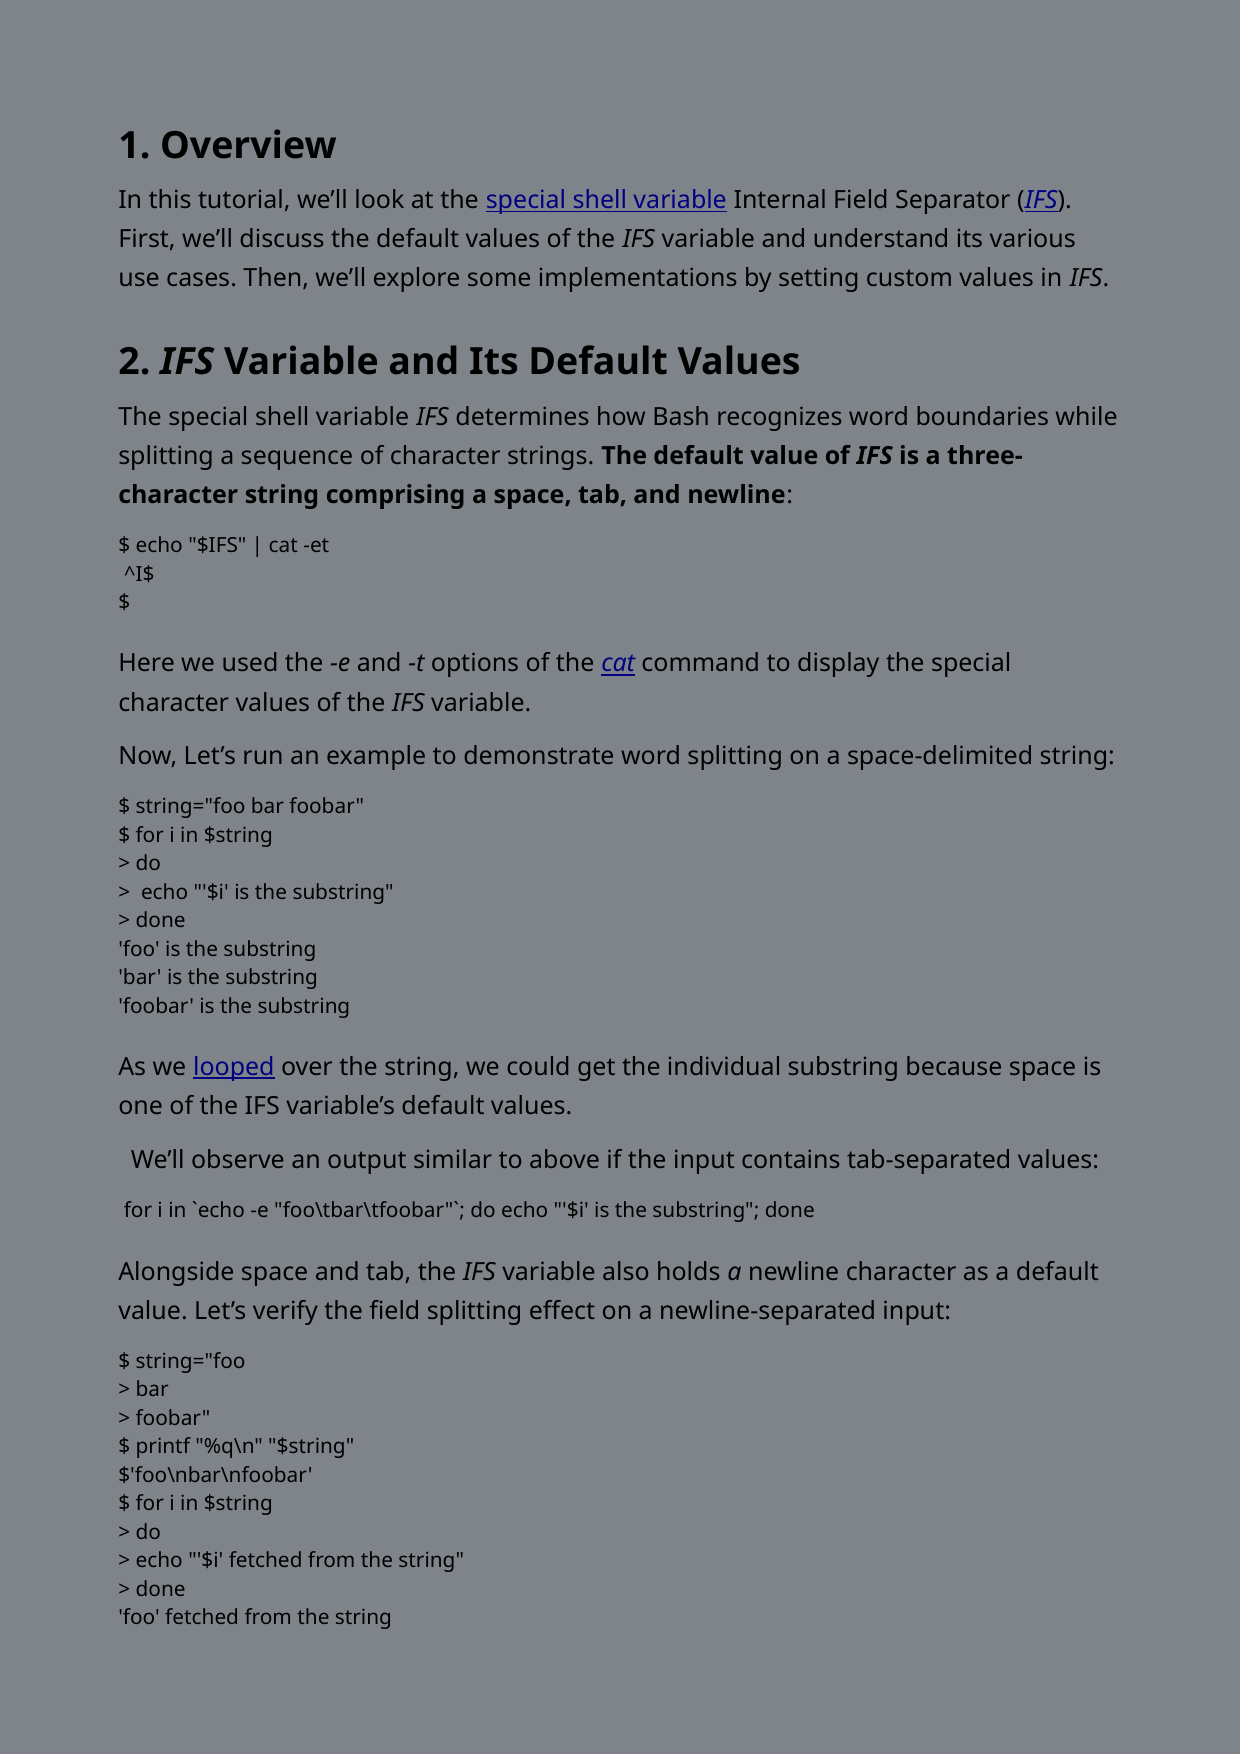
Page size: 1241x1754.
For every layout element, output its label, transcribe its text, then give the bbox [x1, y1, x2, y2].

text $ for i in $string [118, 1488, 1122, 1517]
subtitle 2. IFS Variable and Its Default Values [118, 334, 1122, 386]
text 'foobar' is the substring [118, 991, 1122, 1019]
text As we looped over the string, we could get the individual substring because space is one of the IFS variable’s default values. [118, 1049, 1122, 1122]
subtitle 1. Overview [118, 118, 1122, 169]
text $ [118, 587, 1122, 616]
text We’ll observe an output similar to above if the input contains tab-separated values: [131, 1142, 1109, 1176]
text > do [118, 848, 1122, 877]
text $ string="foo [118, 1346, 1122, 1374]
text > done [118, 905, 1122, 934]
text Now, Let’s run an example to demonstrate word splitting on a space-delimited string: [118, 738, 1122, 772]
text 'foo' is the substring [118, 934, 1122, 962]
text > echo "'$i' fetched from the string" [118, 1545, 1122, 1574]
text > do [118, 1517, 1122, 1545]
text Here we used the -e and -t options of the cat command to display the special character values of the IFS variable. [118, 645, 1122, 718]
text Alongside space and tab, the IFS variable also holds a newline character as a default value. Let’s verify the field splitting effect on a newline-separated input: [118, 1253, 1122, 1326]
text The special shell variable IFS determines how Bash recognizes word boundaries while splitting a sequence of character strings. The default value of IFS is a three-character string comprising a space, tab, and newline: [118, 398, 1122, 511]
text In this tutorial, we’ll look at the special shell variable Internal Field Separator (IFS). First, we’ll discuss the default values of the IFS variable and understand its various use cases. Then, we’ll explore some implementations by setting custom values in IFS. [118, 182, 1122, 294]
text > echo "'$i' is the substring" [118, 877, 1122, 905]
text > bar [118, 1374, 1122, 1403]
text $ echo "$IFS" | cat -et [118, 530, 1122, 559]
text $ printf "%q\n" "$string" [118, 1431, 1122, 1460]
text for i in `echo -e "foo\tbar\tfoobar"`; do echo "'$i' is the substring"; done [118, 1195, 1122, 1224]
text 'bar' is the substring [118, 962, 1122, 991]
text > foobar" [118, 1403, 1122, 1431]
text $ for i in $string [118, 820, 1122, 848]
text > done [118, 1574, 1122, 1602]
text 'foo' fetched from the string [118, 1602, 1122, 1631]
text $'foo\nbar\nfoobar' [118, 1460, 1122, 1488]
text $ string="foo bar foobar" [118, 792, 1122, 820]
text ^I$ [118, 559, 1122, 587]
